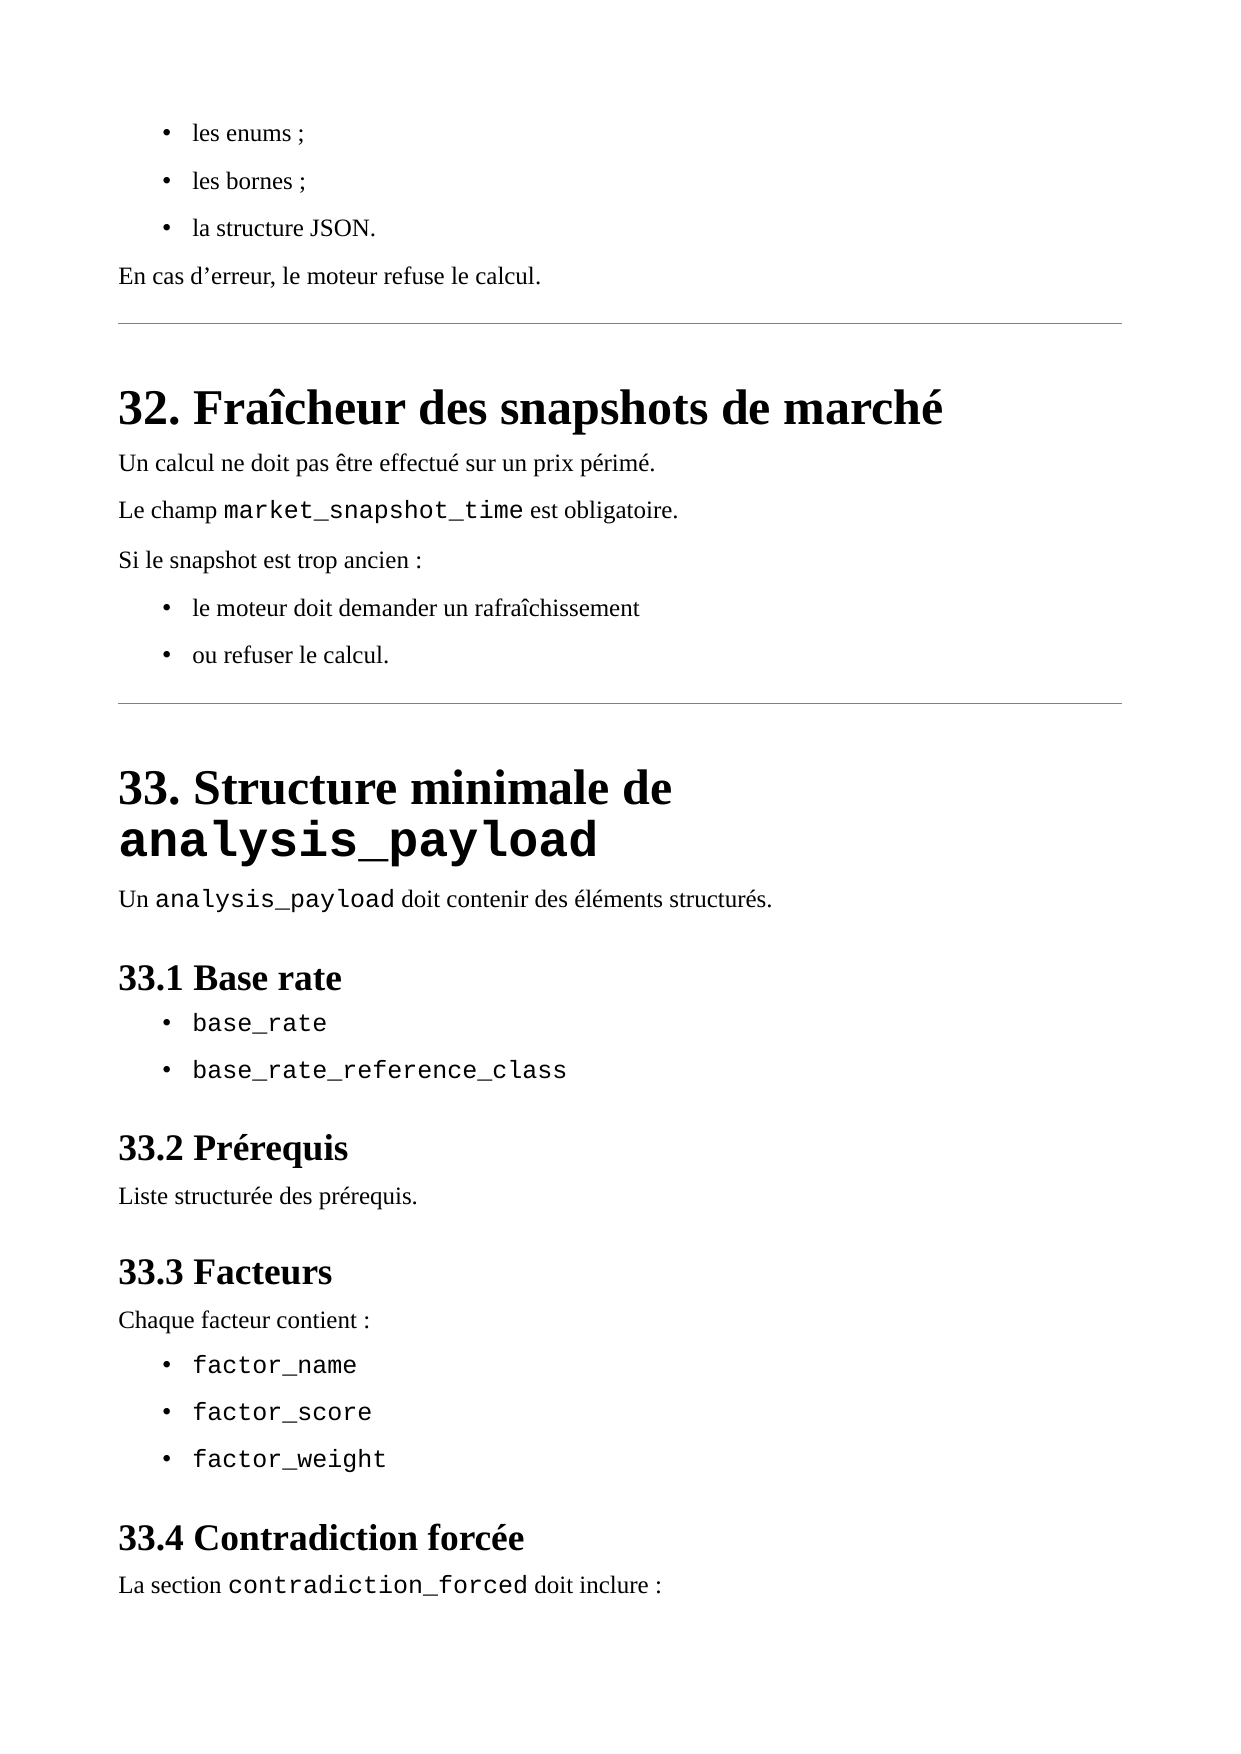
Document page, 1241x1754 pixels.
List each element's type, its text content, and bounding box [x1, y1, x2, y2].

subtitle 33.3 Facteurs [118, 1250, 1122, 1293]
text La section contradiction_forced doit inclure : [118, 1571, 1122, 1601]
subtitle 33. Structure minimale de analysis_payload [118, 757, 1122, 872]
text Chaque facteur contient : [118, 1305, 1122, 1334]
text Si le snapshot est trop ancien : [118, 545, 1122, 574]
text Un analysis_payload doit contenir des éléments structurés. [118, 884, 1122, 915]
list les bornes ; [162, 166, 1122, 194]
text En cas d’erreur, le moteur refuse le calcul. [118, 261, 1122, 290]
list ou refuser le calcul. [162, 641, 1122, 669]
text Un calcul ne doit pas être effectué sur un prix périmé. [118, 448, 1122, 477]
list factor_score [162, 1400, 1122, 1428]
list factor_name [162, 1353, 1122, 1381]
list base_rate_reference_class [162, 1058, 1122, 1086]
list les enums ; [162, 118, 1122, 147]
text Liste structurée des prérequis. [118, 1181, 1122, 1210]
subtitle 33.2 Prérequis [118, 1126, 1122, 1169]
text Le champ market_snapshot_time est obligatoire. [118, 495, 1122, 526]
list base_rate [162, 1011, 1122, 1039]
list le moteur doit demander un rafraîchissement [162, 593, 1122, 622]
list la structure JSON. [162, 213, 1122, 242]
subtitle 33.1 Base rate [118, 955, 1122, 998]
list factor_weight [162, 1447, 1122, 1475]
subtitle 33.4 Contradiction forcée [118, 1515, 1122, 1558]
subtitle 32. Fraîcheur des snapshots de marché [118, 378, 1122, 435]
